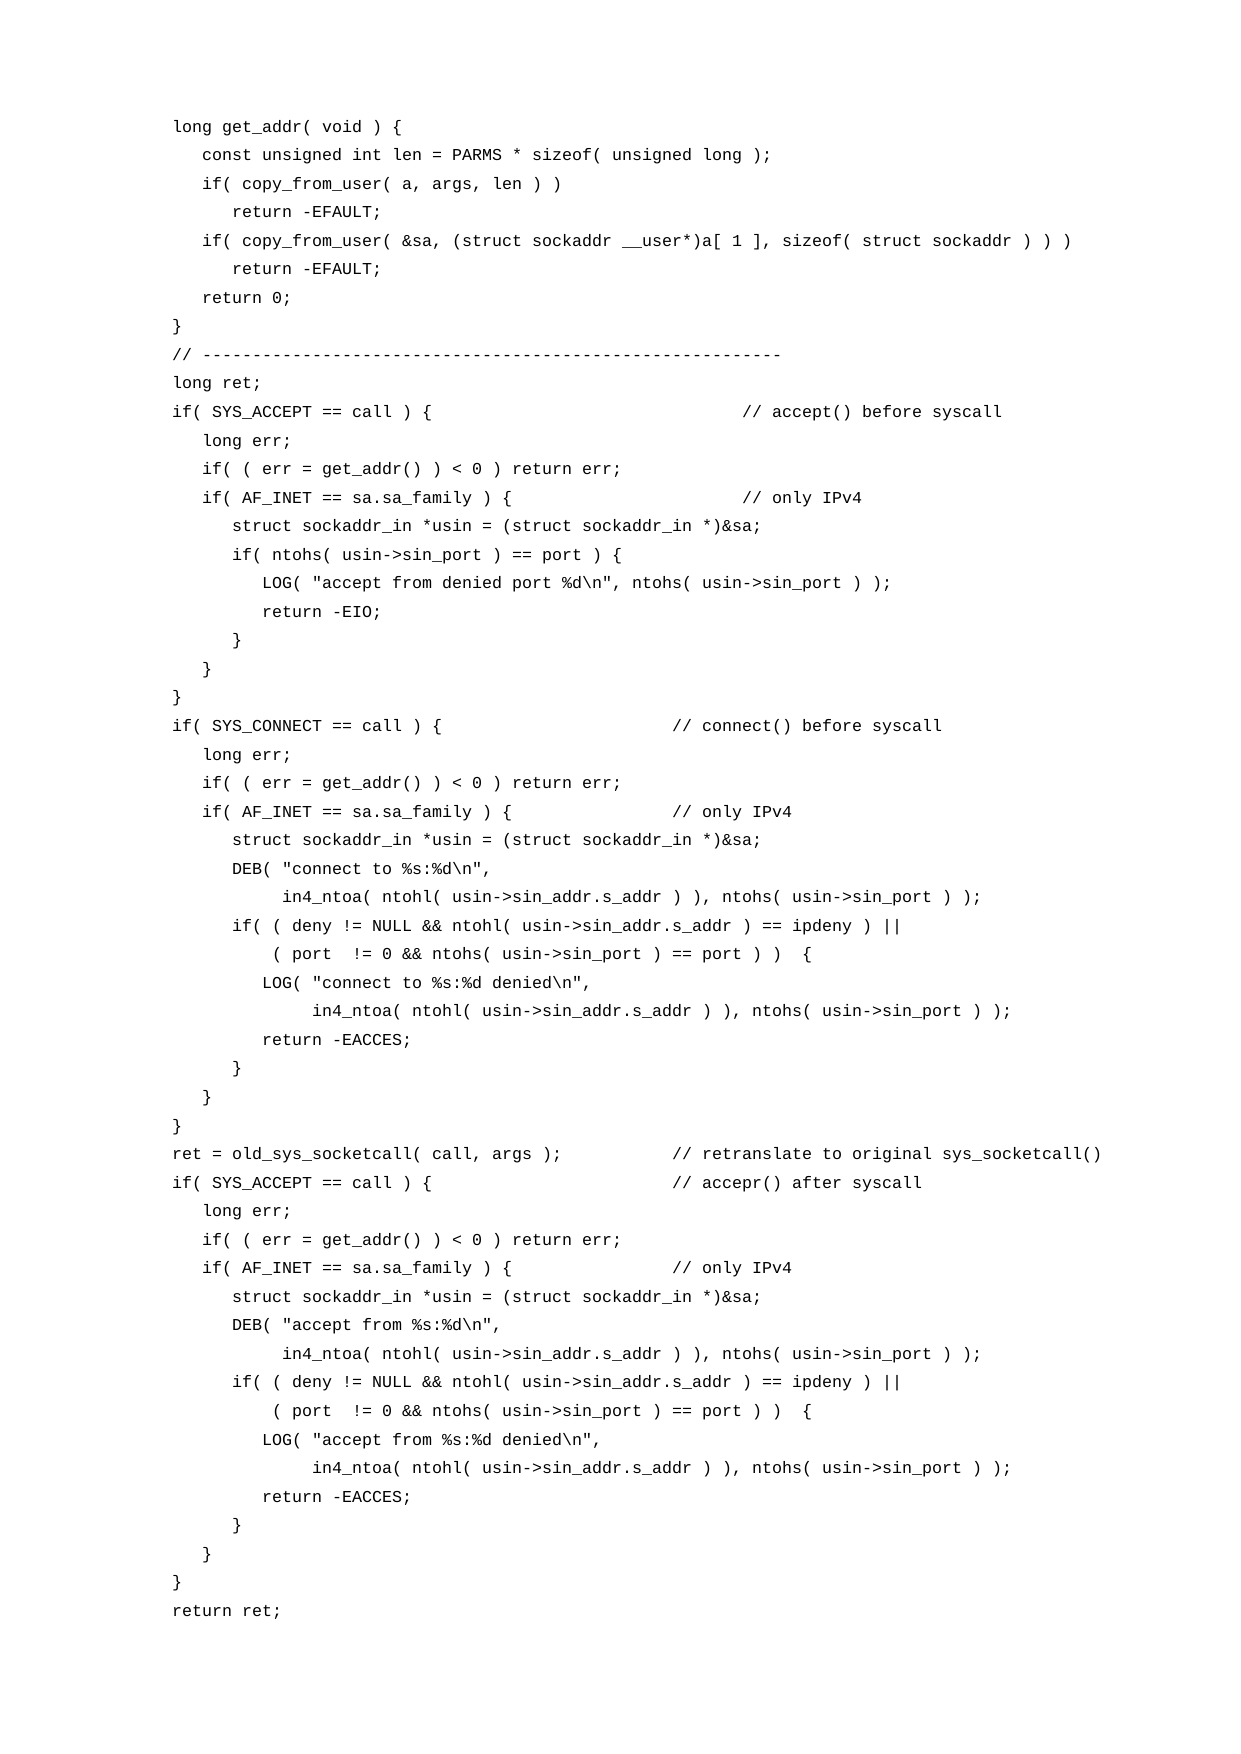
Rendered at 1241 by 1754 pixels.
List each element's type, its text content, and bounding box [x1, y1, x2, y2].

text } [142, 1545, 1122, 1564]
text if( copy_from_user( &sa, (struct sockaddr __user*)a[ 1 ], sizeof( struct sockaddr ) ) ) [142, 232, 1122, 251]
text in4_ntoa( ntohl( usin->sin_addr.s_addr ) ), ntohs( usin->sin_port ) ); [142, 1459, 1122, 1478]
text LOG( "connect to %s:%d denied\n", [142, 974, 1122, 993]
text DEB( "connect to %s:%d\n", [142, 860, 1122, 879]
text } [142, 1088, 1122, 1107]
text long err; [142, 1203, 1122, 1222]
text long err; [142, 746, 1122, 765]
text if( ntohs( usin->sin_port ) == port ) { [142, 546, 1122, 565]
text return -EIO; [142, 603, 1122, 622]
text if( SYS_ACCEPT == call ) { // accepr() after syscall [142, 1174, 1122, 1193]
text return -EACCES; [142, 1031, 1122, 1050]
text LOG( "accept from %s:%d denied\n", [142, 1431, 1122, 1450]
text if( SYS_CONNECT == call ) { // connect() before syscall [142, 717, 1122, 736]
text if( AF_INET == sa.sa_family ) { // only IPv4 [142, 489, 1122, 508]
text ( port != 0 && ntohs( usin->sin_port ) == port ) ) { [142, 946, 1122, 965]
text } [142, 660, 1122, 679]
text return -EACCES; [142, 1488, 1122, 1507]
text if( ( deny != NULL && ntohl( usin->sin_addr.s_addr ) == ipdeny ) || [142, 1374, 1122, 1393]
text // ---------------------------------------------------------- [142, 346, 1122, 365]
text if( SYS_ACCEPT == call ) { // accept() before syscall [142, 403, 1122, 422]
text } [142, 1060, 1122, 1079]
text long err; [142, 432, 1122, 451]
text if( AF_INET == sa.sa_family ) { // only IPv4 [142, 1260, 1122, 1279]
text } [142, 318, 1122, 337]
text if( ( err = get_addr() ) < 0 ) return err; [142, 461, 1122, 479]
text return 0; [142, 289, 1122, 308]
text } [142, 1117, 1122, 1136]
text if( copy_from_user( a, args, len ) ) [142, 175, 1122, 194]
text } [142, 1574, 1122, 1593]
text in4_ntoa( ntohl( usin->sin_addr.s_addr ) ), ntohs( usin->sin_port ) ); [142, 1345, 1122, 1364]
text ( port != 0 && ntohs( usin->sin_port ) == port ) ) { [142, 1402, 1122, 1421]
text } [142, 632, 1122, 651]
text } [142, 689, 1122, 708]
text long get_addr( void ) { [142, 118, 1122, 137]
text in4_ntoa( ntohl( usin->sin_addr.s_addr ) ), ntohs( usin->sin_port ) ); [142, 889, 1122, 908]
text if( ( err = get_addr() ) < 0 ) return err; [142, 1231, 1122, 1250]
text ret = old_sys_socketcall( call, args ); // retranslate to original sys_socketcall() [142, 1146, 1122, 1164]
text if( ( deny != NULL && ntohl( usin->sin_addr.s_addr ) == ipdeny ) || [142, 917, 1122, 936]
text if( ( err = get_addr() ) < 0 ) return err; [142, 774, 1122, 793]
text struct sockaddr_in *usin = (struct sockaddr_in *)&sa; [142, 832, 1122, 851]
text DEB( "accept from %s:%d\n", [142, 1317, 1122, 1336]
text return ret; [142, 1602, 1122, 1621]
text return -EFAULT; [142, 261, 1122, 280]
text struct sockaddr_in *usin = (struct sockaddr_in *)&sa; [142, 1288, 1122, 1307]
text struct sockaddr_in *usin = (struct sockaddr_in *)&sa; [142, 518, 1122, 537]
text long ret; [142, 375, 1122, 394]
text in4_ntoa( ntohl( usin->sin_addr.s_addr ) ), ntohs( usin->sin_port ) ); [142, 1003, 1122, 1022]
text LOG( "accept from denied port %d\n", ntohs( usin->sin_port ) ); [142, 575, 1122, 594]
text const unsigned int len = PARMS * sizeof( unsigned long ); [142, 147, 1122, 166]
text } [142, 1517, 1122, 1536]
text return -EFAULT; [142, 204, 1122, 223]
text if( AF_INET == sa.sa_family ) { // only IPv4 [142, 803, 1122, 822]
